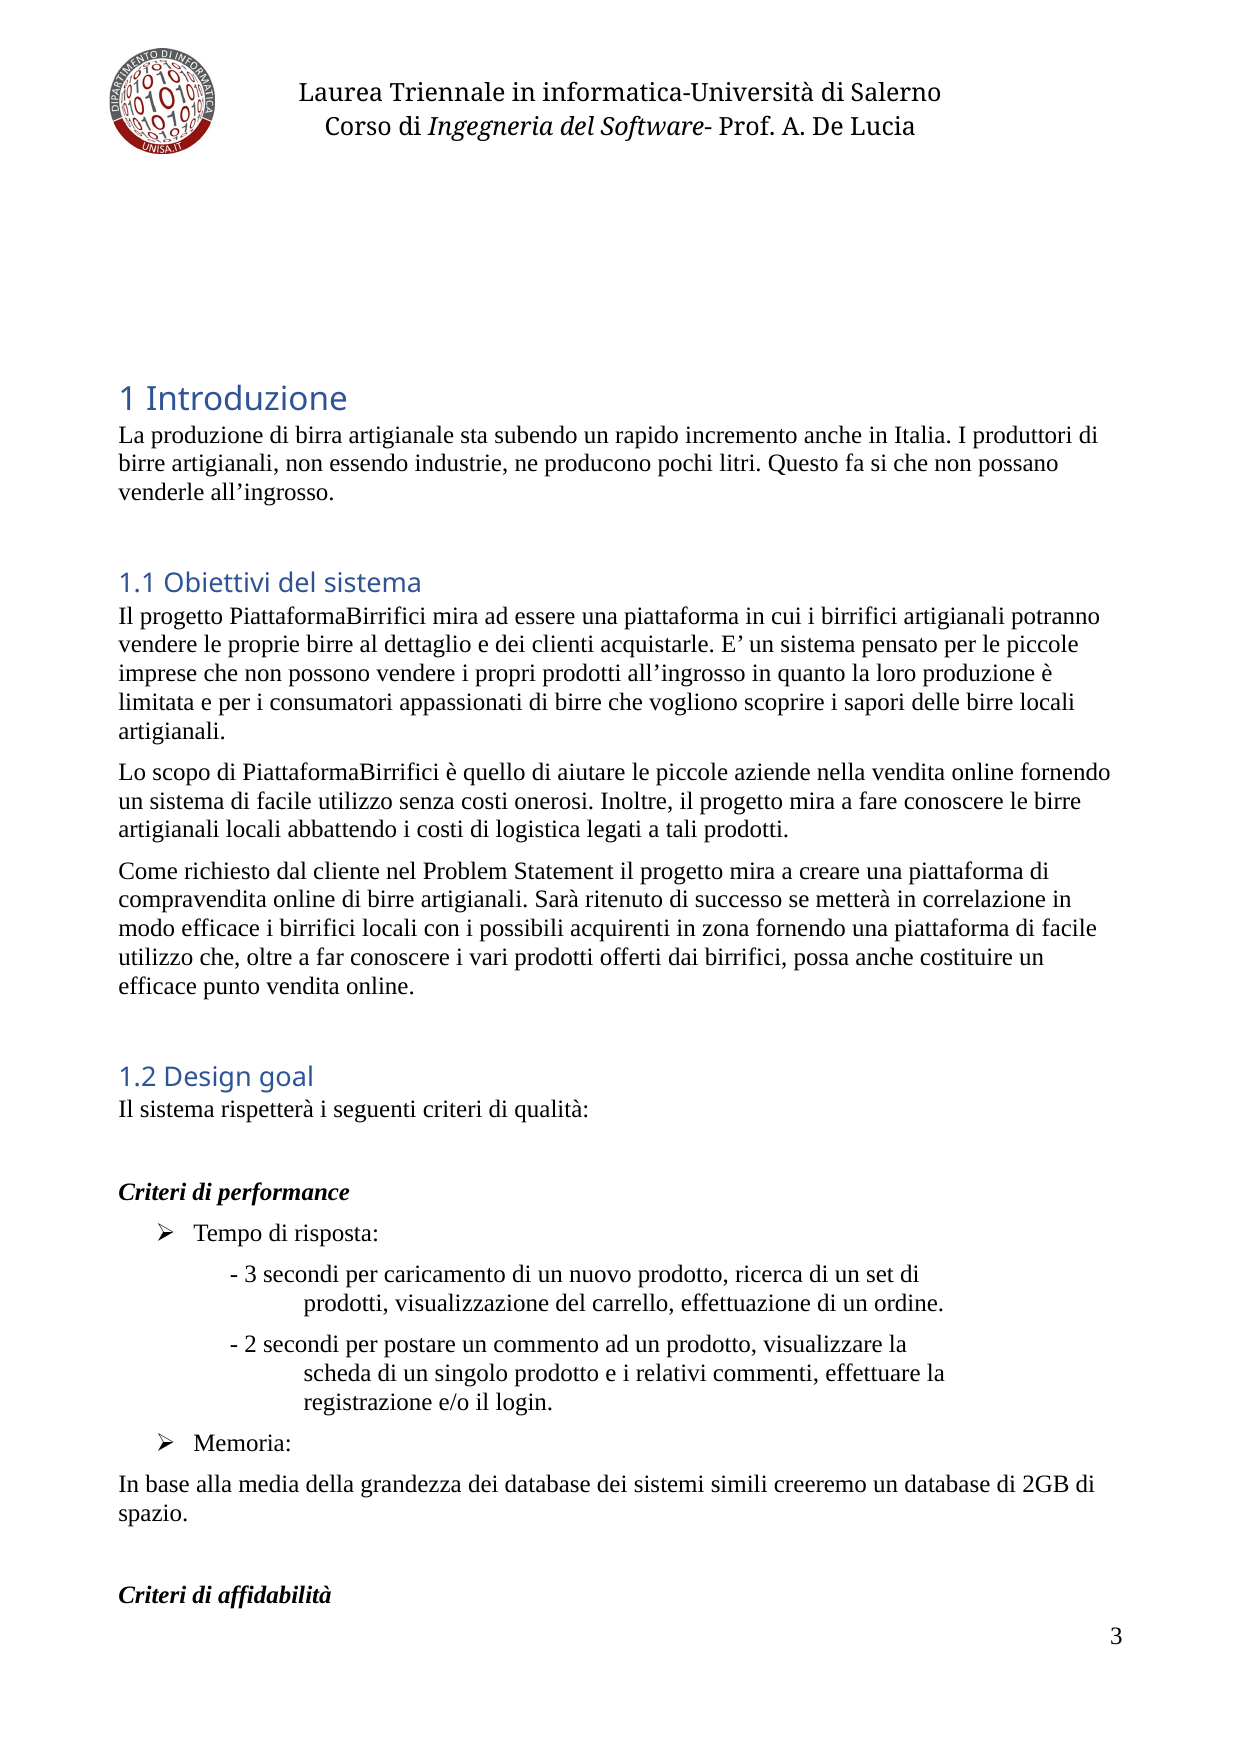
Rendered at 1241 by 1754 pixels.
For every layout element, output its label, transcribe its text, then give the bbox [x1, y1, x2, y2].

subtitle 1.2 Design goal [118, 1057, 1122, 1094]
text Il sistema rispetterà i seguenti criteri di qualità: [118, 1094, 1122, 1123]
text Lo scopo di PiattaformaBirrifici è quello di aiutare le piccole aziende nella vendita online fornendo un sistema di facile utilizzo senza costi onerosi. Inoltre, il progetto mira a fare conoscere le birre artigianali locali abbattendo i costi di logistica legati a tali prodotti. [118, 757, 1122, 843]
subtitle 1.1 Obiettivi del sistema [118, 564, 1122, 601]
text In base alla media della grandezza dei database dei sistemi simili creeremo un database di 2GB di spazio. [118, 1469, 1122, 1527]
text - 2 secondi per postare un commento ad un prodotto, visualizzare la scheda di un singolo prodotto e i relativi commenti, effettuare la registrazione e/o il login. [156, 1329, 1122, 1416]
text Criteri di performance [118, 1177, 1122, 1206]
subtitle 1 Introduzione [118, 374, 1122, 420]
text Il progetto PiattaformaBirrifici mira ad essere una piattaforma in cui i birrifici artigianali potranno vendere le proprie birre al dettaglio e dei clienti acquistarle. E’ un sistema pensato per le piccole imprese che non possono vendere i propri prodotti all’ingrosso in quanto la loro produzione è limitata e per i consumatori appassionati di birre che vogliono scoprire i sapori delle birre locali artigianali. [118, 601, 1122, 744]
list Memoria: [156, 1428, 1122, 1457]
text Criteri di affidabilità [118, 1581, 1122, 1609]
text - 3 secondi per caricamento di un nuovo prodotto, ricerca di un set di prodotti, visualizzazione del carrello, effettuazione di un ordine. [156, 1259, 1122, 1317]
text Come richiesto dal cliente nel Problem Statement il progetto mira a creare una piattaforma di compravendita online di birre artigianali. Sarà ritenuto di successo se metterà in correlazione in modo efficace i birrifici locali con i possibili acquirenti in zona fornendo una piattaforma di facile utilizzo che, oltre a far conoscere i vari prodotti offerti dai birrifici, possa anche costituire un efficace punto vendita online. [118, 856, 1122, 999]
list Tempo di risposta: [156, 1218, 1122, 1247]
text La produzione di birra artigianale sta subendo un rapido incremento anche in Italia. I produttori di birre artigianali, non essendo industrie, ne producono pochi litri. Questo fa si che non possano venderle all’ingrosso. [118, 420, 1122, 506]
